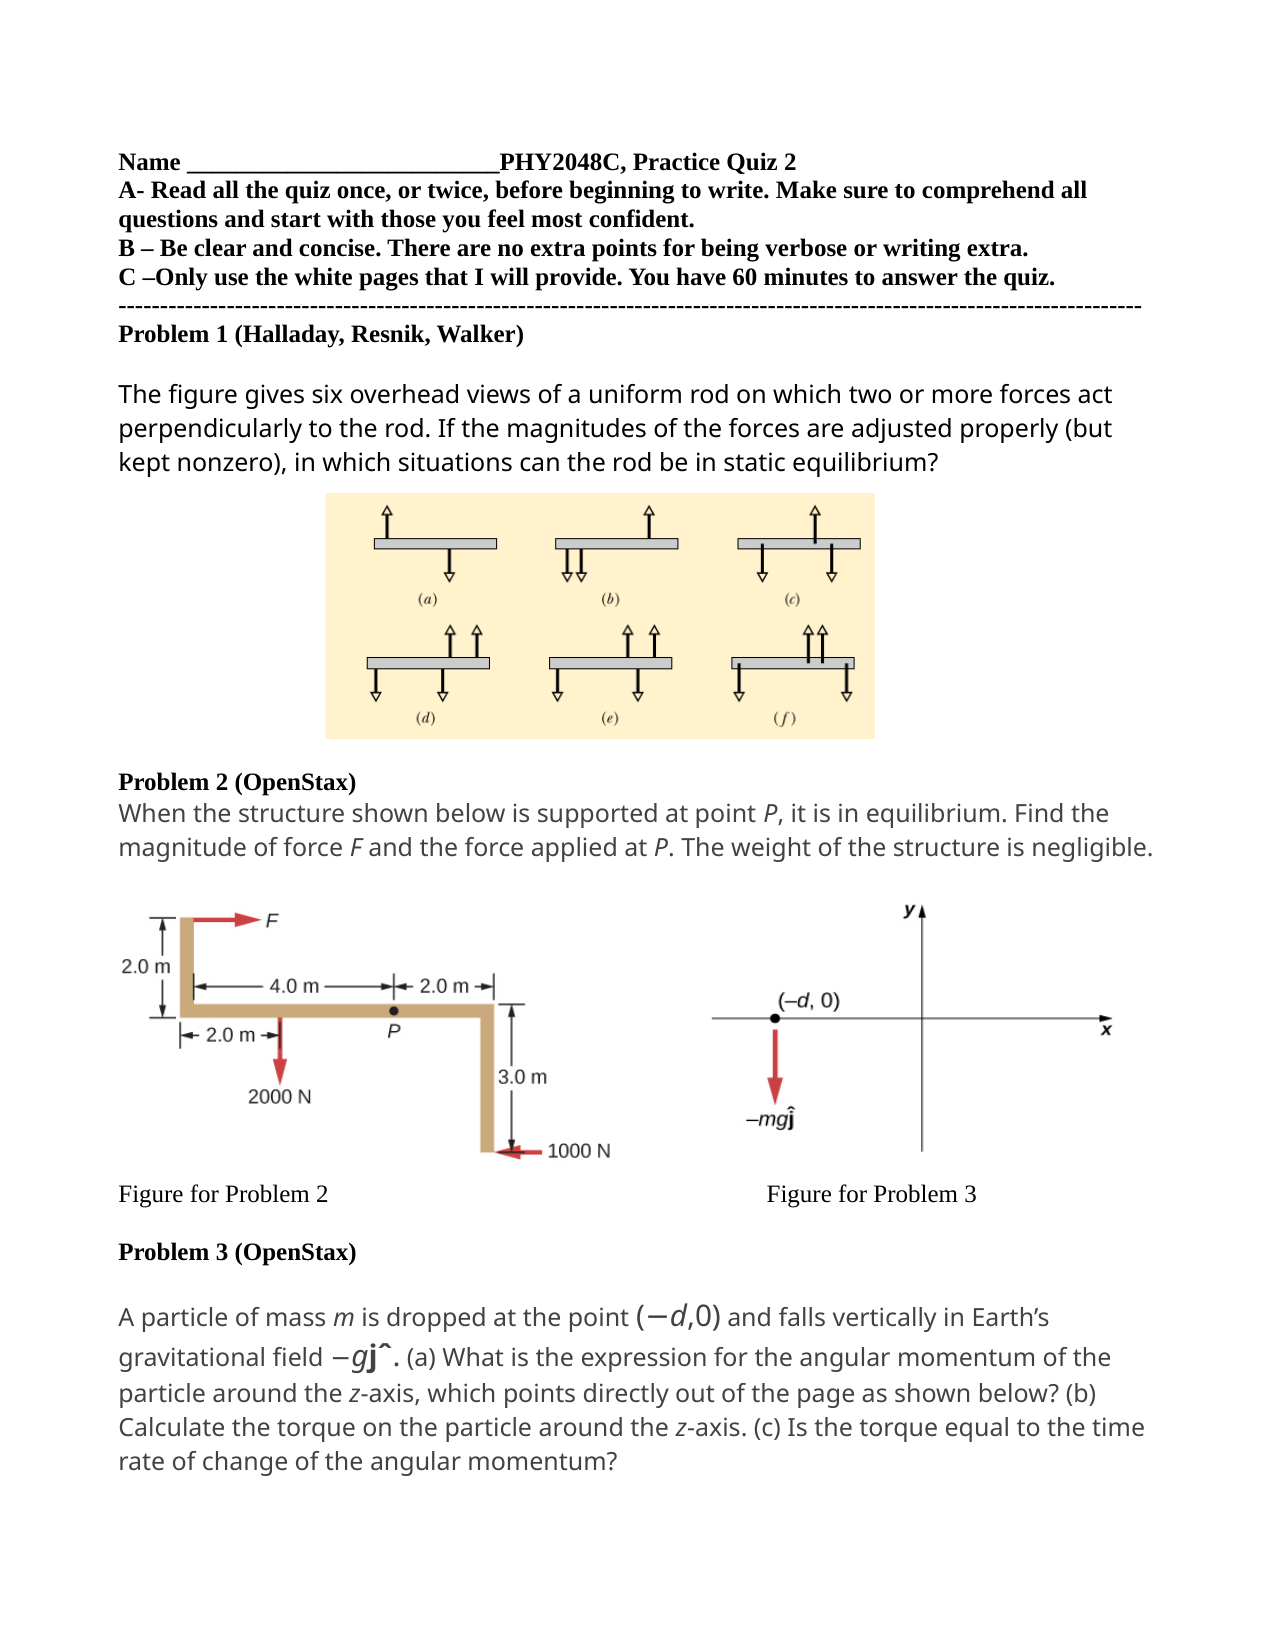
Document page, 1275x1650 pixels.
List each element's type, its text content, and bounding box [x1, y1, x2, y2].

text Problem 2 (OpenStax) [118, 767, 1157, 795]
text --------------------------------------------------------------------------------------------------------------------------- [118, 291, 1157, 319]
text C –Only use the white pages that I will provide. You have 60 minutes to answer the quiz. [118, 262, 1157, 291]
picture [705, 895, 1126, 1167]
text The figure gives six overhead views of a uniform rod on which two or more forces act perpendicularly to the rod. If the magnitudes of the forces are adjusted properly (but kept nonzero), in which situations can the rod be in static equilibrium? [118, 377, 1157, 479]
picture [119, 900, 654, 1180]
text B – Be clear and concise. There are no extra points for being verbose or writing extra. [118, 233, 1157, 262]
text Problem 3 (OpenStax) [118, 1237, 1157, 1266]
text A particle of mass m is dropped at the point (−d,0) and falls vertically in Earth’s gravitational field −gjˆ. (a) What is the expression for the angular momentum of the particle around the z-axis, which points directly out of the page as shown below? (b) Calculate the torque on the particle around the z-axis. (c) Is the torque equal to the time rate of change of the angular momentum? [118, 1294, 1157, 1478]
text When the structure shown below is supported at point P, it is in equilibrium. Find the magnitude of force F and the force applied at P. The weight of the structure is negligible. [118, 795, 1157, 863]
picture [325, 493, 875, 739]
text Figure for Problem 2 Figure for Problem 3 [118, 1151, 1157, 1208]
text Problem 1 (Halladay, Resnik, Walker) [118, 319, 1157, 348]
text A- Read all the quiz once, or twice, before beginning to write. Make sure to comprehend all questions and start with those you feel most confident. [118, 176, 1157, 233]
text Name _________________________PHY2048C, Practice Quiz 2 [118, 147, 1157, 176]
